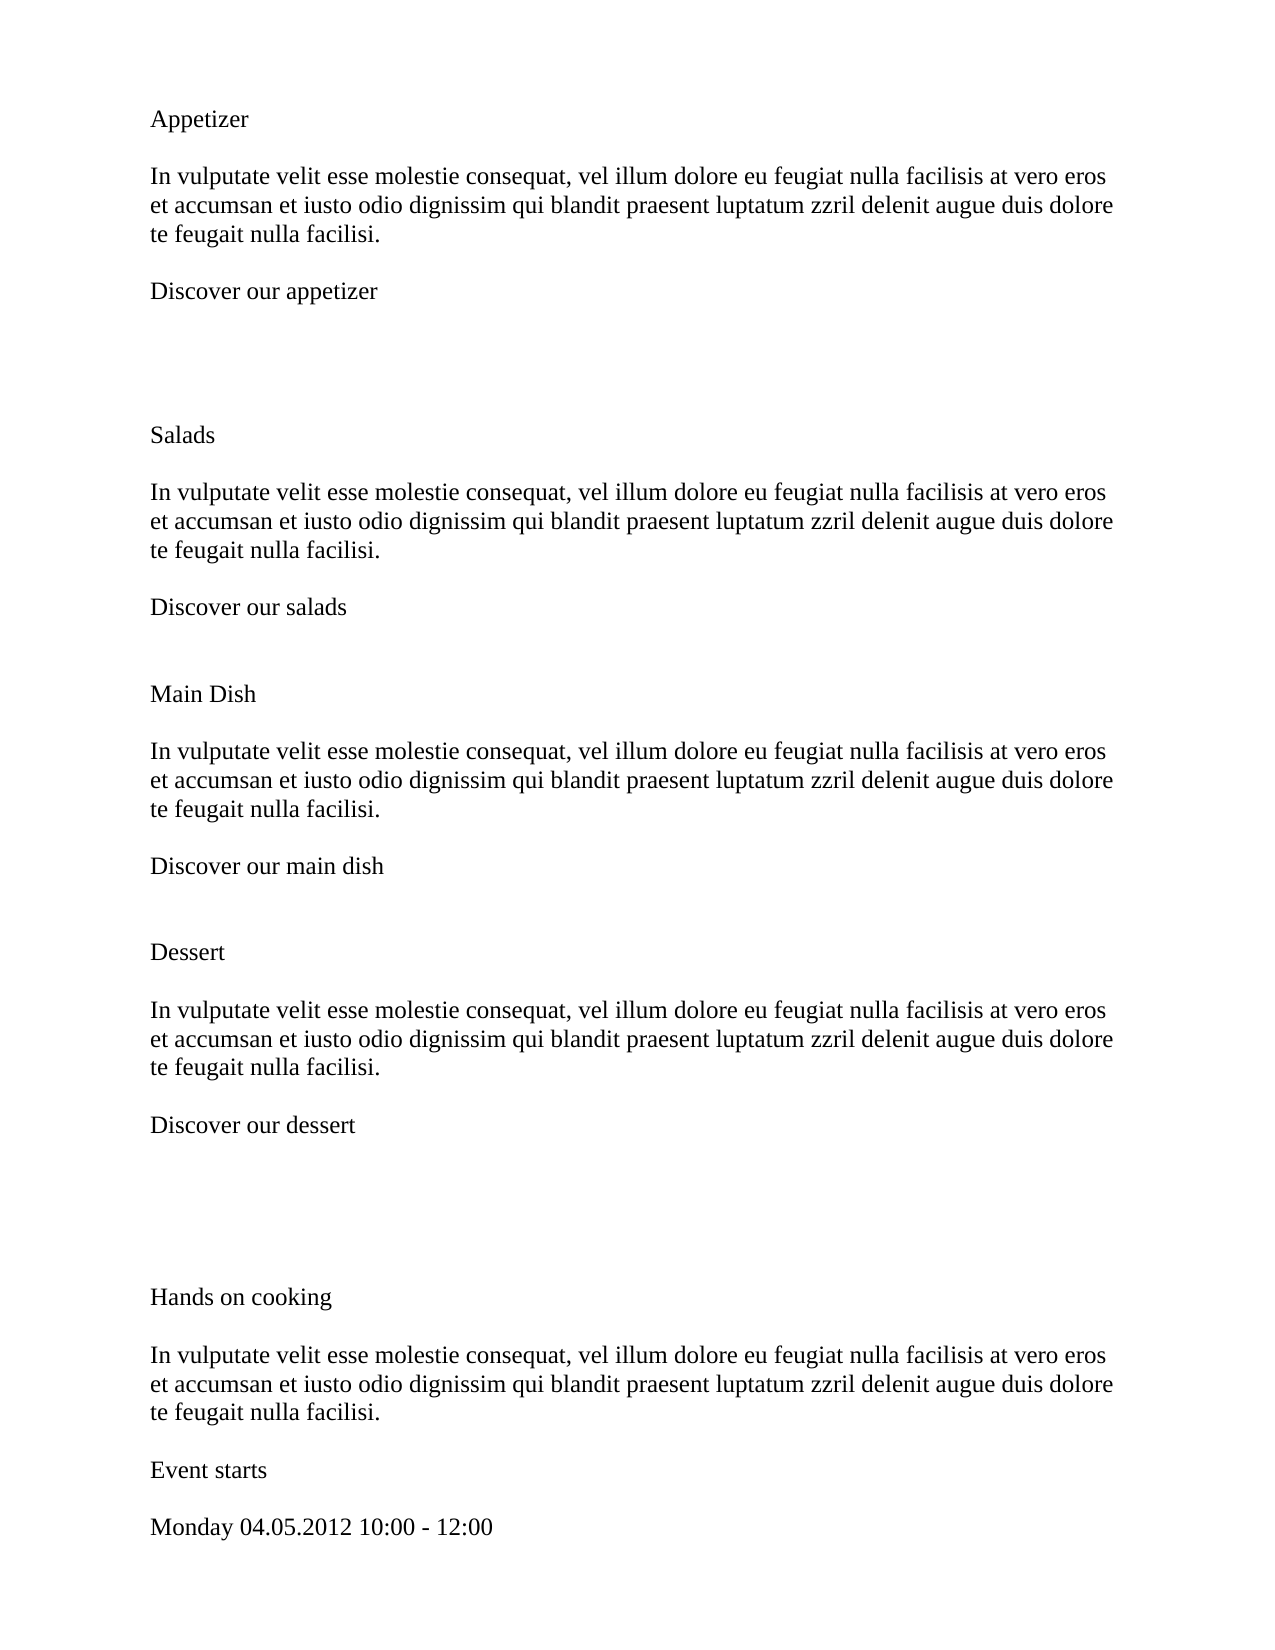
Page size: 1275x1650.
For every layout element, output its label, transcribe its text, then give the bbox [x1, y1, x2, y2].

text In vulputate velit esse molestie consequat, vel illum dolore eu feugiat nulla facilisis at vero eros et accumsan et iusto odio dignissim qui blandit praesent luptatum zzril delenit augue duis dolore te feugait nulla facilisi. [150, 736, 1125, 822]
text Hands on cooking [150, 1282, 1125, 1311]
text Event starts [150, 1455, 1125, 1484]
text Appetizer [150, 104, 1125, 132]
text Salads [150, 420, 1125, 449]
text In vulputate velit esse molestie consequat, vel illum dolore eu feugiat nulla facilisis at vero eros et accumsan et iusto odio dignissim qui blandit praesent luptatum zzril delenit augue duis dolore te feugait nulla facilisi. [150, 477, 1125, 564]
text Discover our appetizer [150, 276, 1125, 305]
text Dessert [150, 937, 1125, 966]
text Discover our main dish [150, 851, 1125, 880]
text In vulputate velit esse molestie consequat, vel illum dolore eu feugiat nulla facilisis at vero eros et accumsan et iusto odio dignissim qui blandit praesent luptatum zzril delenit augue duis dolore te feugait nulla facilisi. [150, 995, 1125, 1081]
text Discover our dessert [150, 1110, 1125, 1139]
text In vulputate velit esse molestie consequat, vel illum dolore eu feugiat nulla facilisis at vero eros et accumsan et iusto odio dignissim qui blandit praesent luptatum zzril delenit augue duis dolore te feugait nulla facilisi. [150, 1340, 1125, 1426]
text Main Dish [150, 679, 1125, 707]
text Discover our salads [150, 592, 1125, 621]
text Monday 04.05.2012 10:00 - 12:00 [150, 1512, 1125, 1541]
text In vulputate velit esse molestie consequat, vel illum dolore eu feugiat nulla facilisis at vero eros et accumsan et iusto odio dignissim qui blandit praesent luptatum zzril delenit augue duis dolore te feugait nulla facilisi. [150, 161, 1125, 247]
